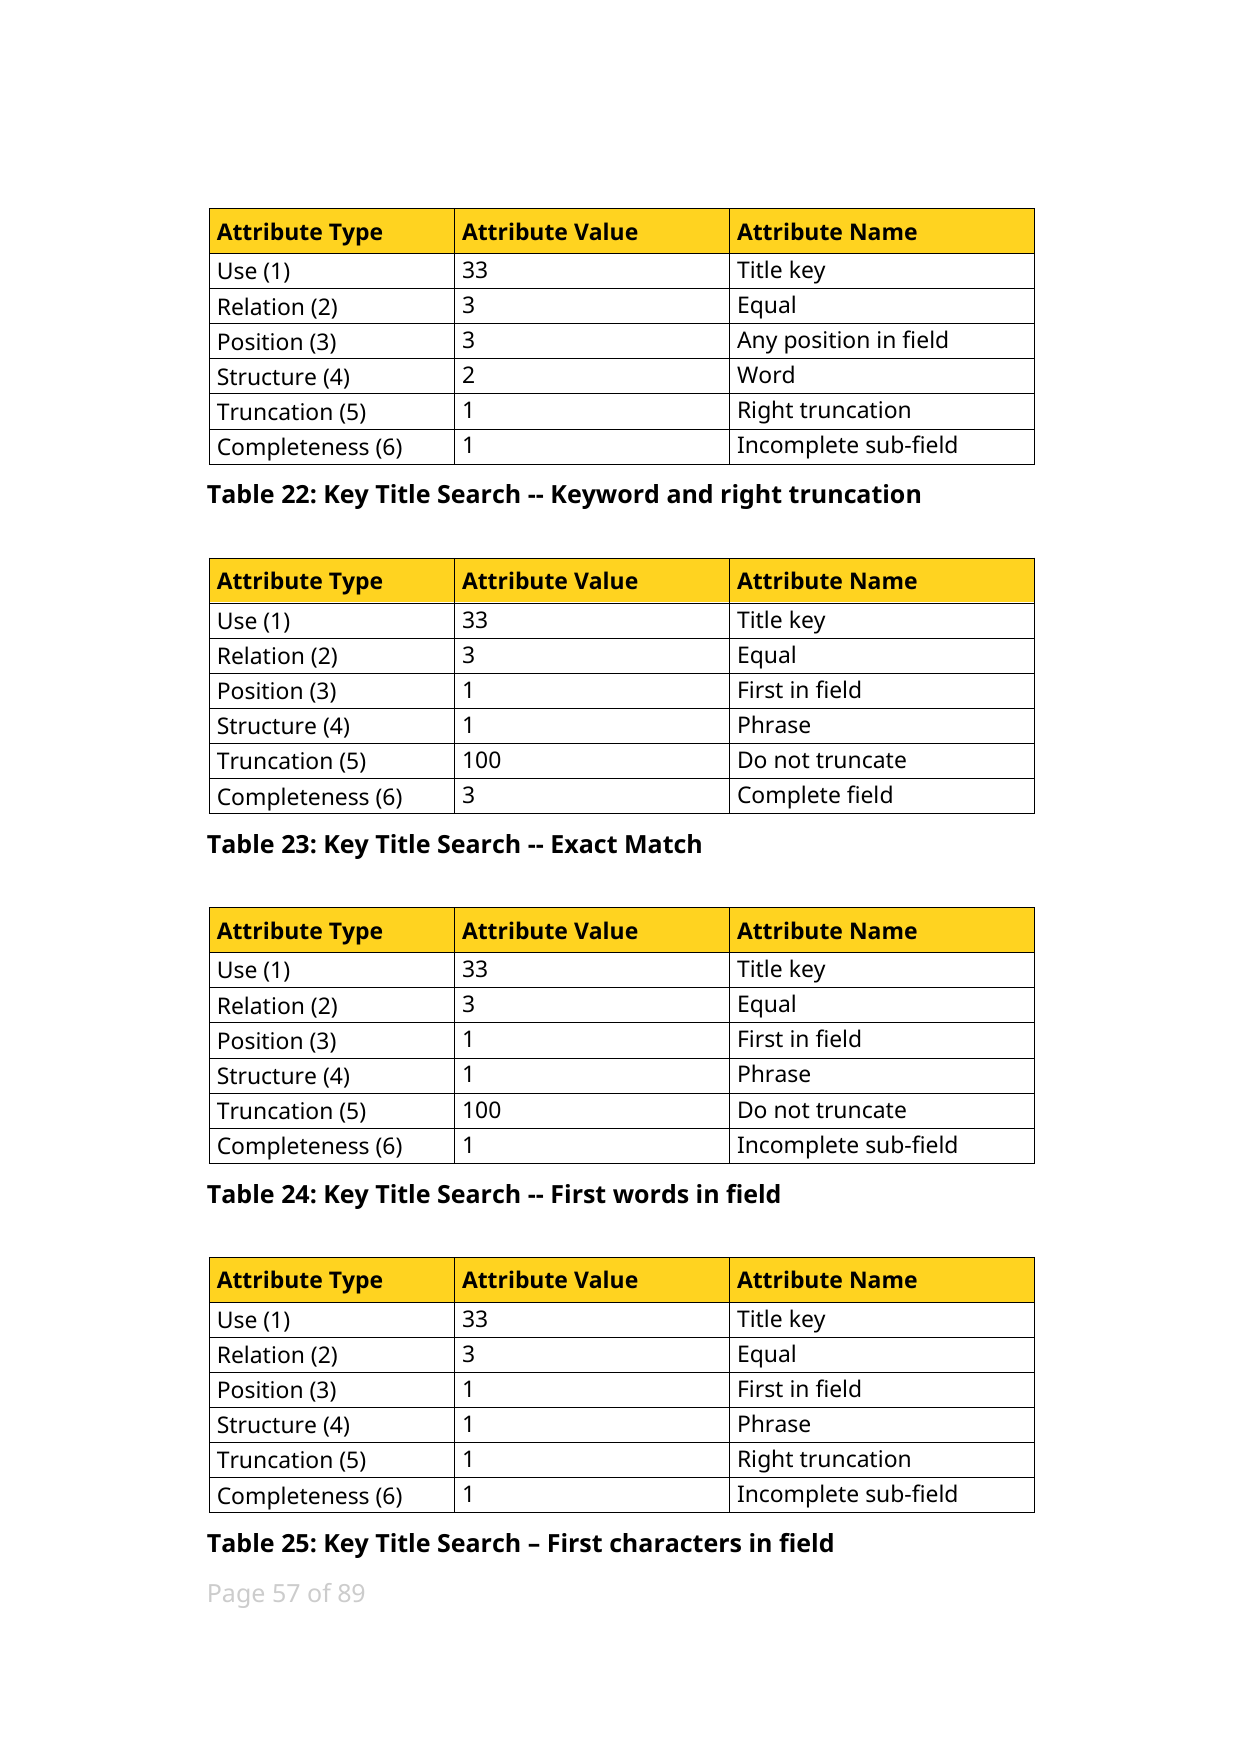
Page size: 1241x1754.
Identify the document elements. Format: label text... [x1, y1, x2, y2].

table_cell Completeness (6) [210, 779, 454, 813]
text Table 25: Key Title Search – First characters in field [207, 1526, 1033, 1560]
table_cell Relation (2) [210, 639, 454, 673]
table_cell Do not truncate [730, 744, 1034, 778]
table_cell Equal [730, 1338, 1034, 1372]
table_cell Word [730, 359, 1034, 393]
table_cell 1 [455, 674, 729, 708]
table_cell Relation (2) [210, 1338, 454, 1372]
table_header Attribute Type [210, 209, 454, 253]
table_cell 1 [455, 394, 729, 428]
table_header Attribute Type [210, 908, 454, 952]
table_cell Title key [730, 1303, 1034, 1337]
table_header Attribute Value [455, 209, 729, 253]
table_cell Right truncation [730, 394, 1034, 428]
table_cell 1 [455, 1408, 729, 1442]
table_cell Truncation (5) [210, 394, 454, 428]
table_cell 100 [455, 1094, 729, 1128]
table_cell Title key [730, 953, 1034, 987]
text Table 22: Key Title Search -- Keyword and right truncation [207, 477, 1033, 511]
table_header Attribute Name [730, 209, 1034, 253]
table_cell 33 [455, 953, 729, 987]
table_cell First in field [730, 1023, 1034, 1057]
table_cell Use (1) [210, 1303, 454, 1337]
table_cell Position (3) [210, 1373, 454, 1407]
table_header Attribute Type [210, 1258, 454, 1302]
table_cell Use (1) [210, 254, 454, 288]
table_cell 1 [455, 1443, 729, 1477]
table_cell 1 [455, 1023, 729, 1057]
table_cell Incomplete sub-field [730, 430, 1034, 463]
table_cell Incomplete sub-field [730, 1129, 1034, 1163]
table_cell Equal [730, 289, 1034, 323]
table_cell 1 [455, 1478, 729, 1512]
table_cell Use (1) [210, 604, 454, 638]
table_cell 3 [455, 289, 729, 323]
table_cell Position (3) [210, 324, 454, 358]
table_cell 33 [455, 1303, 729, 1337]
table_cell First in field [730, 1373, 1034, 1407]
table_cell Phrase [730, 1059, 1034, 1092]
table_cell Truncation (5) [210, 1443, 454, 1477]
table_header Attribute Name [730, 908, 1034, 952]
table_cell 100 [455, 744, 729, 778]
table_cell Relation (2) [210, 289, 454, 323]
table_cell 3 [455, 639, 729, 673]
table_cell Equal [730, 988, 1034, 1022]
table_cell Completeness (6) [210, 430, 454, 463]
table_cell Relation (2) [210, 988, 454, 1022]
table_cell 2 [455, 359, 729, 393]
table_cell Structure (4) [210, 1059, 454, 1092]
table_cell Complete field [730, 779, 1034, 813]
table_cell 3 [455, 988, 729, 1022]
table_header Attribute Name [730, 1258, 1034, 1302]
table_cell First in field [730, 674, 1034, 708]
table_cell Phrase [730, 1408, 1034, 1442]
table_cell 1 [455, 1059, 729, 1092]
table_cell 3 [455, 324, 729, 358]
table_cell Any position in field [730, 324, 1034, 358]
table_cell 3 [455, 779, 729, 813]
text Table 23: Key Title Search -- Exact Match [207, 827, 1033, 861]
table_cell Completeness (6) [210, 1129, 454, 1163]
table_cell 1 [455, 1129, 729, 1163]
table_cell Truncation (5) [210, 744, 454, 778]
table_cell Truncation (5) [210, 1094, 454, 1128]
table_cell 33 [455, 254, 729, 288]
table_header Attribute Name [730, 559, 1034, 602]
table_cell 3 [455, 1338, 729, 1372]
table_cell Completeness (6) [210, 1478, 454, 1512]
table_cell Structure (4) [210, 1408, 454, 1442]
table_header Attribute Value [455, 1258, 729, 1302]
table_cell Structure (4) [210, 359, 454, 393]
table_cell Equal [730, 639, 1034, 673]
text Table 24: Key Title Search -- First words in field [207, 1176, 1033, 1210]
table_header Attribute Value [455, 559, 729, 602]
table_cell Position (3) [210, 1023, 454, 1057]
table_cell 1 [455, 430, 729, 463]
table_cell Title key [730, 254, 1034, 288]
table_header Attribute Value [455, 908, 729, 952]
table_cell Structure (4) [210, 709, 454, 743]
table_cell Use (1) [210, 953, 454, 987]
table_cell Incomplete sub-field [730, 1478, 1034, 1512]
table_cell Do not truncate [730, 1094, 1034, 1128]
table_cell 33 [455, 604, 729, 638]
table_header Attribute Type [210, 559, 454, 602]
table_cell Title key [730, 604, 1034, 638]
table_cell 1 [455, 1373, 729, 1407]
table_cell Position (3) [210, 674, 454, 708]
table_cell Right truncation [730, 1443, 1034, 1477]
table_cell 1 [455, 709, 729, 743]
table_cell Phrase [730, 709, 1034, 743]
